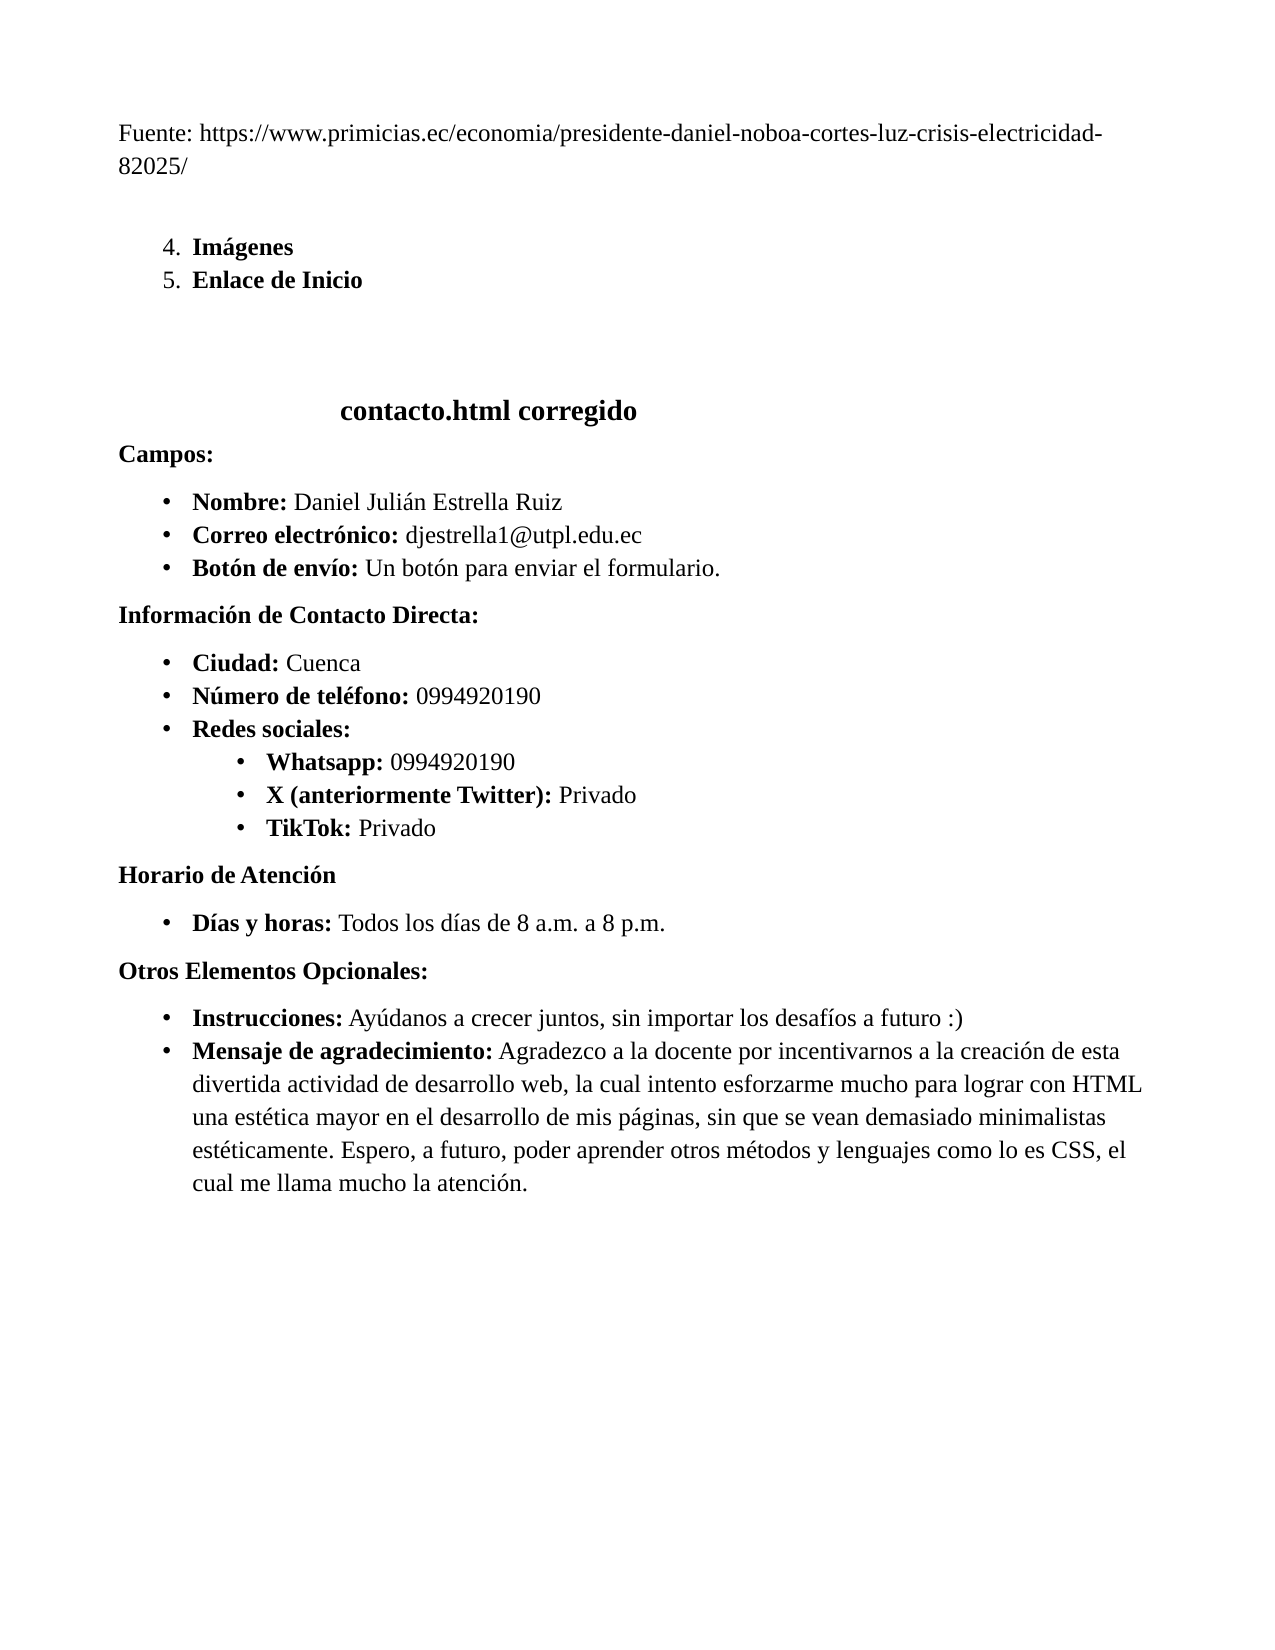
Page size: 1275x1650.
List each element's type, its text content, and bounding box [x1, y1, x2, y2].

list Días y horas: Todos los días de 8 a.m. a 8 p.m. [162, 908, 1157, 937]
list Imágenes [162, 232, 1157, 261]
list Enlace de Inicio [162, 265, 1157, 359]
list Ciudad: Cuenca [162, 648, 1157, 677]
list Nombre: Daniel Julián Estrella Ruiz [162, 487, 1157, 515]
list Whatsapp: 0994920190 [236, 747, 1157, 776]
list Botón de envío: Un botón para enviar el formulario. [162, 553, 1157, 581]
text Campos: [118, 439, 1157, 468]
list Redes sociales: [162, 714, 1157, 743]
list Correo electrónico: djestrella1@utpl.edu.ec [162, 520, 1157, 548]
text Información de Contacto Directa: [118, 600, 1157, 629]
list Número de teléfono: 0994920190 [162, 681, 1157, 710]
list TikTok: Privado [236, 813, 1157, 842]
subtitle contacto.html corregido [310, 393, 1157, 427]
text Fuente: https://www.primicias.ec/economia/presidente-daniel-noboa-cortes-luz-crisis-electricidad-82025/ [118, 118, 1157, 180]
list Instrucciones: Ayúdanos a crecer juntos, sin importar los desafíos a futuro :) [162, 1003, 1157, 1032]
text Horario de Atención [118, 861, 1157, 889]
list X (anteriormente Twitter): Privado [236, 780, 1157, 809]
list Mensaje de agradecimiento: Agradezco a la docente por incentivarnos a la creación de esta divertida actividad de desarrollo web, la cual intento esforzarme mucho para lograr con HTML una estética mayor en el desarrollo de mis páginas, sin que se vean demasiado minimalistas estéticamente. Espero, a futuro, poder aprender otros métodos y lenguajes como lo es CSS, el cual me llama mucho la atención. [162, 1036, 1157, 1197]
text Otros Elementos Opcionales: [118, 956, 1157, 984]
